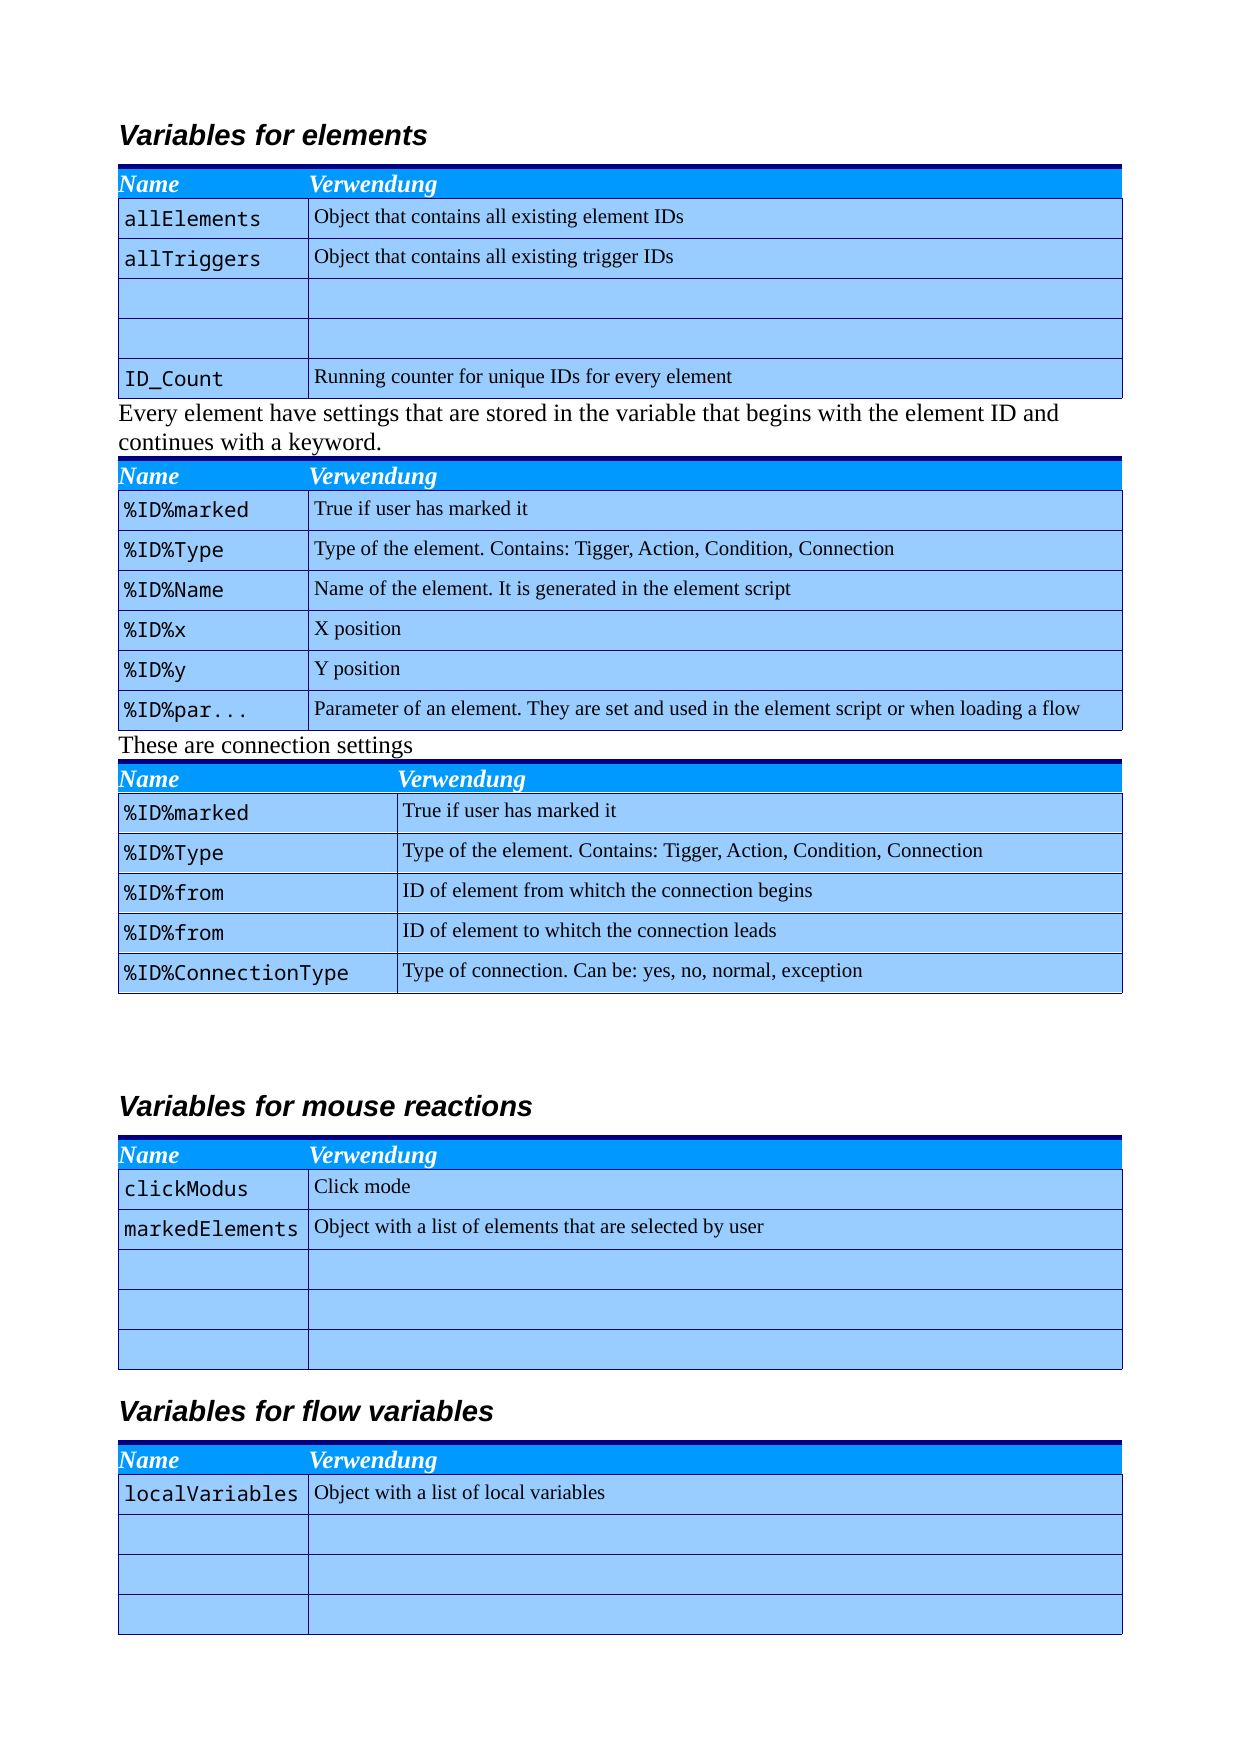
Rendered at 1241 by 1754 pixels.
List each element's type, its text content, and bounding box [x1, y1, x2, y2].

table_header Name [118, 461, 308, 490]
table_cell Object with a list of elements that are selected by user [309, 1210, 1122, 1249]
table_cell %ID%from [119, 914, 397, 952]
table_cell [119, 319, 308, 358]
text These are connection settings [118, 731, 1122, 758]
table_cell allElements [119, 199, 308, 238]
table_cell %ID%Name [119, 571, 308, 610]
table_cell [309, 1290, 1122, 1329]
table_header Verwendung [308, 461, 1122, 490]
subtitle Variables for elements [118, 118, 1122, 152]
table_cell %ID%Type [119, 834, 397, 872]
table_cell [309, 1330, 1122, 1369]
table_cell clickModus [119, 1170, 308, 1209]
table_header Name [118, 169, 308, 198]
table_cell True if user has marked it [309, 491, 1122, 530]
table_cell %ID%y [119, 651, 308, 690]
table_cell Name of the element. It is generated in the element script [309, 571, 1122, 610]
table_header Verwendung [308, 169, 1122, 198]
table_header Verwendung [308, 1445, 1122, 1474]
table_cell markedElements [119, 1210, 308, 1249]
table_cell [119, 1330, 308, 1369]
table_header Verwendung [308, 1140, 1122, 1169]
subtitle Variables for mouse reactions [118, 1089, 1122, 1122]
table_cell [119, 1290, 308, 1329]
table_cell localVariables [119, 1475, 308, 1514]
table_cell [119, 279, 308, 318]
table_cell [309, 319, 1122, 358]
text Every element have settings that are stored in the variable that begins with the element ID and continues with a keyword. [118, 399, 1122, 456]
table_cell Object with a list of local variables [309, 1475, 1122, 1514]
table_cell Object that contains all existing element IDs [309, 199, 1122, 238]
table_header Name [118, 1140, 308, 1169]
table_cell [309, 1555, 1122, 1594]
table_cell True if user has marked it [398, 794, 1122, 832]
table_cell Running counter for unique IDs for every element [309, 359, 1122, 398]
table_cell [309, 1515, 1122, 1554]
table_cell Parameter of an element. They are set and used in the element script or when loading a flow [309, 691, 1122, 730]
table_cell [119, 1250, 308, 1289]
table_cell %ID%marked [119, 491, 308, 530]
subtitle Variables for flow variables [118, 1394, 1122, 1427]
table_header Verwendung [397, 764, 1122, 792]
table_cell %ID%from [119, 874, 397, 912]
table_cell [119, 1555, 308, 1594]
table_cell [119, 1515, 308, 1554]
table_header Name [118, 1445, 308, 1474]
table_cell [309, 1250, 1122, 1289]
table_cell Object that contains all existing trigger IDs [309, 239, 1122, 278]
table_cell [119, 1595, 308, 1634]
table_cell %ID%x [119, 611, 308, 650]
table_cell allTriggers [119, 239, 308, 278]
table_cell ID of element to whitch the connection leads [398, 914, 1122, 952]
table_cell Type of connection. Can be: yes, no, normal, exception [398, 954, 1122, 992]
table_cell X position [309, 611, 1122, 650]
table_cell %ID%marked [119, 794, 397, 832]
table_cell Click mode [309, 1170, 1122, 1209]
table_cell [309, 1595, 1122, 1634]
table_cell %ID%Type [119, 531, 308, 570]
table_header Name [118, 764, 397, 792]
table_cell ID of element from whitch the connection begins [398, 874, 1122, 912]
table_cell ID_Count [119, 359, 308, 398]
table_cell Y position [309, 651, 1122, 690]
table_cell Type of the element. Contains: Tigger, Action, Condition, Connection [309, 531, 1122, 570]
table_cell Type of the element. Contains: Tigger, Action, Condition, Connection [398, 834, 1122, 872]
table_cell [309, 279, 1122, 318]
table_cell %ID%ConnectionType [119, 954, 397, 992]
table_cell %ID%par... [119, 691, 308, 730]
